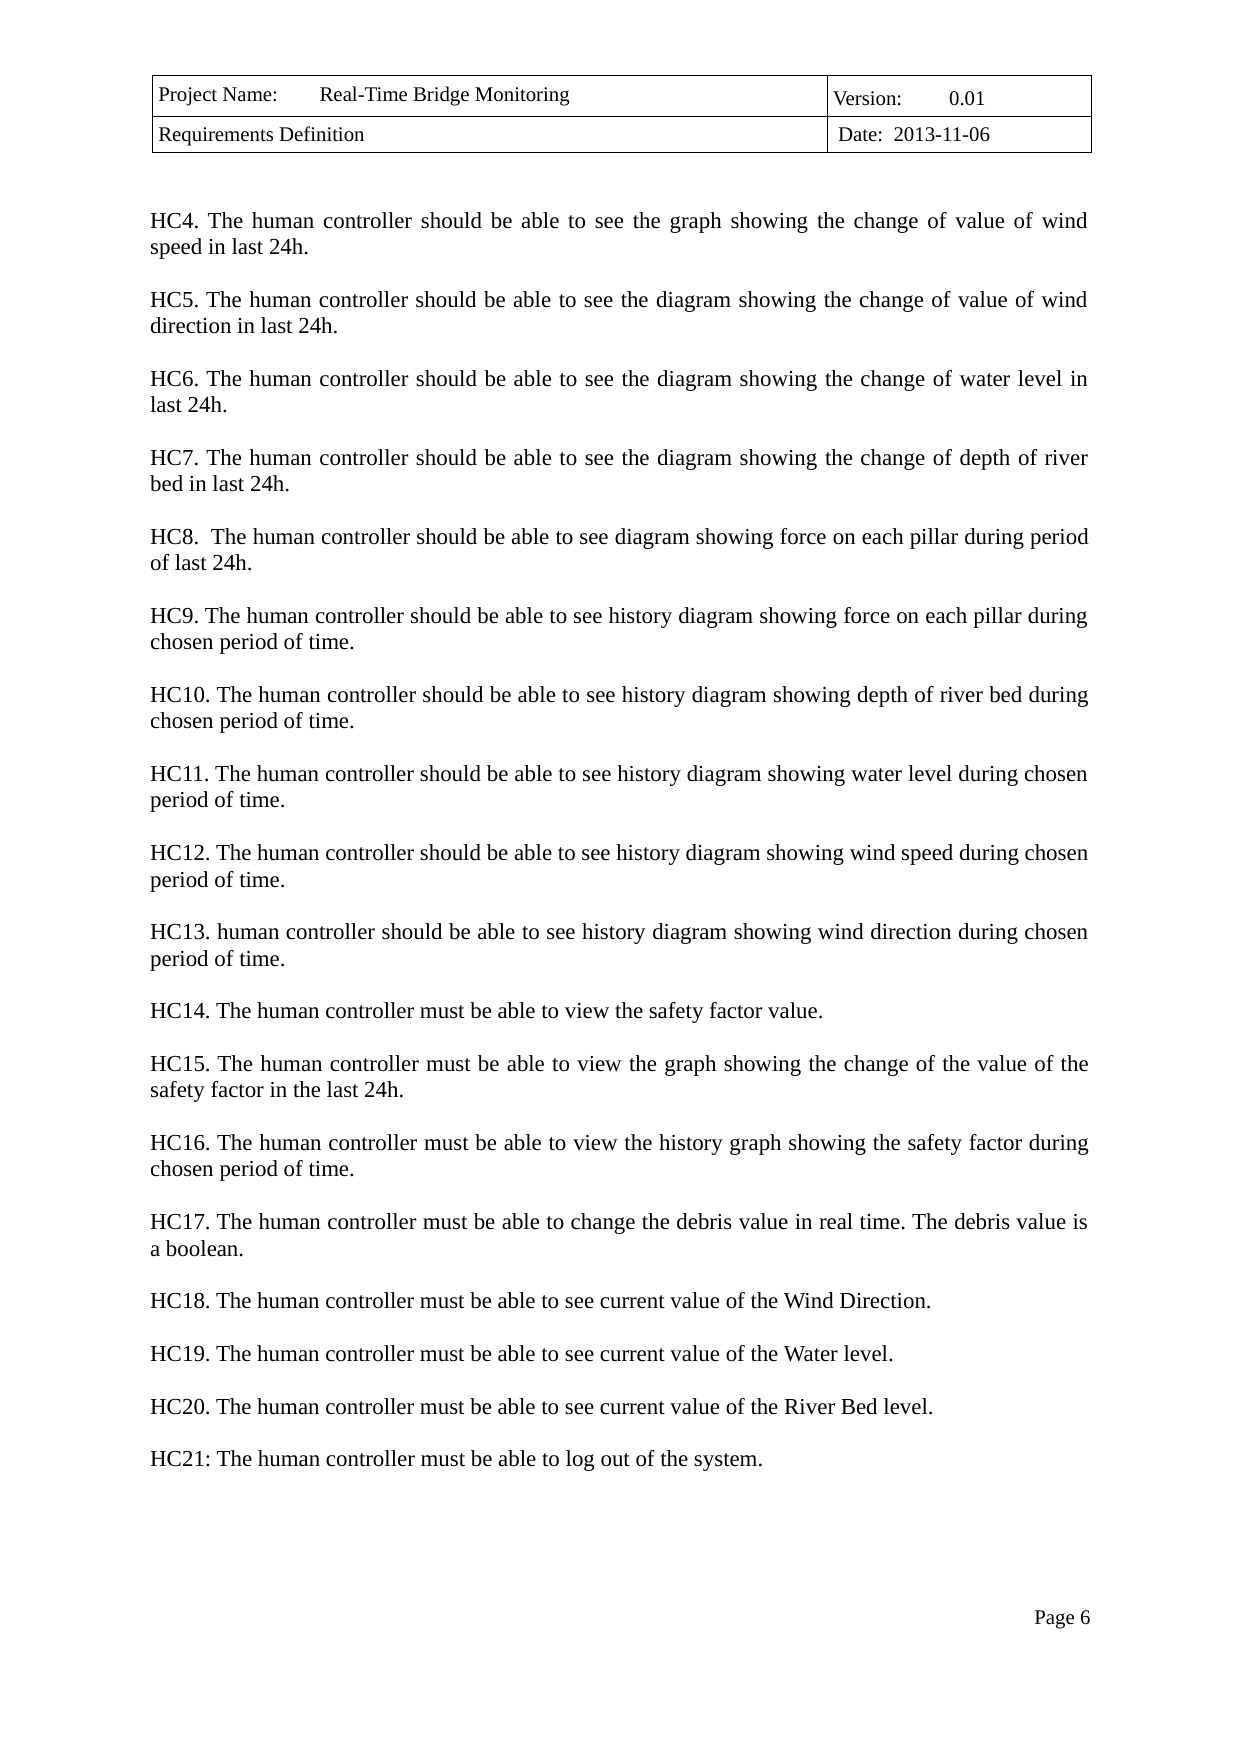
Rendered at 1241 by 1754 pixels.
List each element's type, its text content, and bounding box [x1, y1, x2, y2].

text HC8. The human controller should be able to see diagram showing force on each pillar during period of last 24h. [150, 523, 1090, 576]
list HC18. The human controller must be able to see current value of the Wind Direction. [150, 1287, 1090, 1314]
list HC15. The human controller must be able to view the graph showing the change of the value of the safety factor in the last 24h. [150, 1050, 1090, 1103]
text HC10. The human controller should be able to see history diagram showing depth of river bed during chosen period of time. [150, 681, 1090, 734]
list HC21: The human controller must be able to log out of the system. [150, 1445, 1090, 1472]
text HC11. The human controller should be able to see history diagram showing water level during chosen period of time. [150, 760, 1090, 813]
text HC9. The human controller should be able to see history diagram showing force on each pillar during chosen period of time. [150, 602, 1090, 655]
text HC12. The human controller should be able to see history diagram showing wind speed during chosen period of time. [150, 839, 1090, 892]
text HC6. The human controller should be able to see the diagram showing the change of water level in last 24h. [150, 365, 1090, 418]
list HC20. The human controller must be able to see current value of the River Bed level. [150, 1393, 1090, 1419]
text HC5. The human controller should be able to see the diagram showing the change of value of wind direction in last 24h. [150, 286, 1090, 338]
text HC7. The human controller should be able to see the diagram showing the change of depth of river bed in last 24h. [150, 444, 1090, 497]
list HC16. The human controller must be able to view the history graph showing the safety factor during chosen period of time. [150, 1129, 1090, 1182]
list HC17. The human controller must be able to change the debris value in real time. The debris value is a boolean. [150, 1208, 1090, 1261]
text HC14. The human controller must be able to view the safety factor value. [150, 997, 1090, 1024]
list HC19. The human controller must be able to see current value of the Water level. [150, 1340, 1090, 1366]
text HC13. human controller should be able to see history diagram showing wind direction during chosen period of time. [150, 918, 1090, 971]
text HC4. The human controller should be able to see the graph showing the change of value of wind speed in last 24h. [150, 207, 1090, 259]
